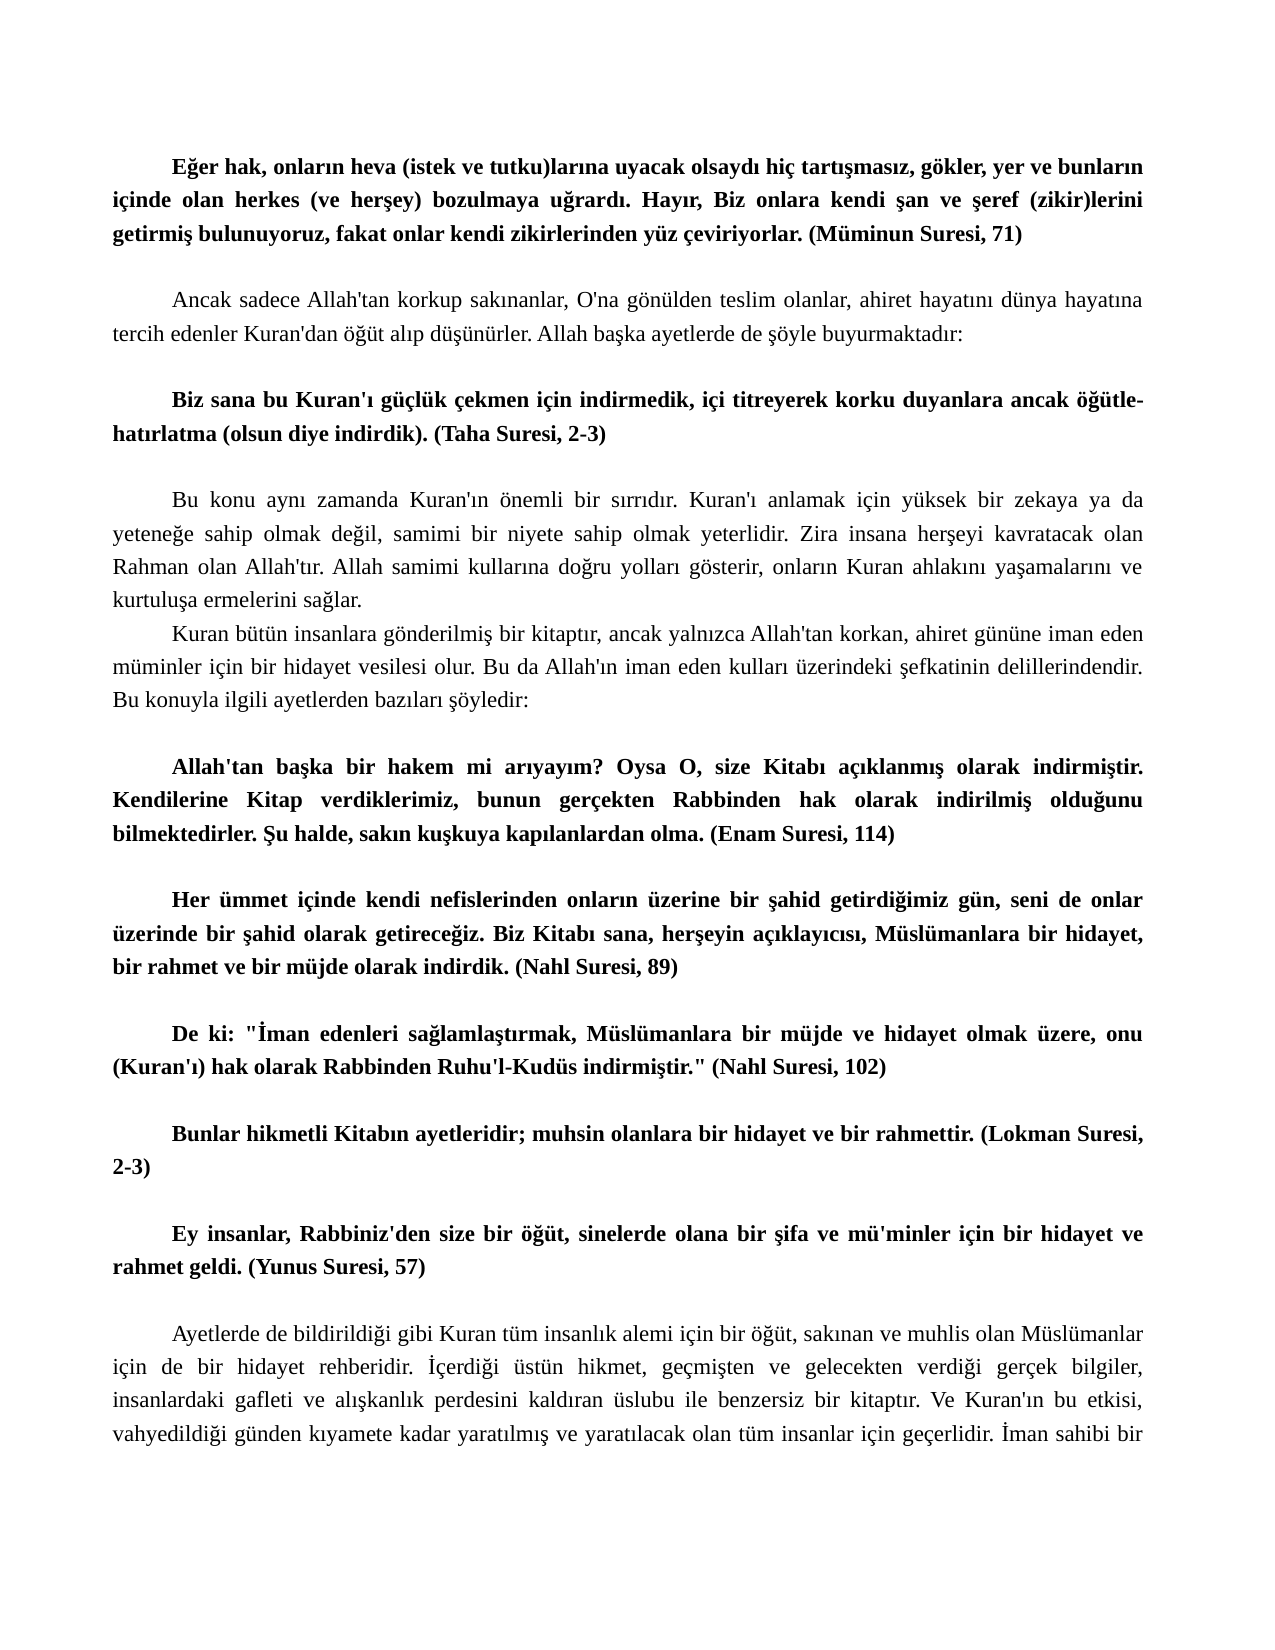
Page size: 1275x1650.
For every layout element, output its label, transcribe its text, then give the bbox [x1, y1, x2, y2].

text Eğer hak, onların heva (istek ve tutku)larına uyacak olsaydı hiç tartışmasız, gökler, yer ve bunların içinde olan herkes (ve herşey) bozulmaya uğrardı. Hayır, Biz onlara kendi şan ve şeref (zikir)lerini getirmiş bulunuyoruz, fakat onlar kendi zikirlerinden yüz çeviriyorlar. (Müminun Suresi, 71) [112, 148, 1145, 248]
text Bu konu aynı zamanda Kuran'ın önemli bir sırrıdır. Kuran'ı anlamak için yüksek bir zekaya ya da yeteneğe sahip olmak değil, samimi bir niyete sahip olmak yeterlidir. Zira insana herşeyi kavratacak olan Rahman olan Allah'tır. Allah samimi kullarına doğru yolları gösterir, onların Kuran ahlakını yaşamalarını ve kurtuluşa ermelerini sağlar. [112, 481, 1145, 614]
text Ancak sadece Allah'tan korkup sakınanlar, O'na gönülden teslim olanlar, ahiret hayatını dünya hayatına tercih edenler Kuran'dan öğüt alıp düşünürler. Allah başka ayetlerde de şöyle buyurmaktadır: [112, 281, 1145, 348]
text Kuran bütün insanlara gönderilmiş bir kitaptır, ancak yalnızca Allah'tan korkan, ahiret gününe iman eden müminler için bir hidayet vesilesi olur. Bu da Allah'ın iman eden kulları üzerindeki şefkatinin delillerindendir. Bu konuyla ilgili ayetlerden bazıları şöyledir: [112, 614, 1145, 714]
text Ayetlerde de bildirildiği gibi Kuran tüm insanlık alemi için bir öğüt, sakınan ve muhlis olan Müslümanlar için de bir hidayet rehberidir. İçerdiği üstün hikmet, geçmişten ve gelecekten verdiği gerçek bilgiler, insanlardaki gafleti ve alışkanlık perdesini kaldıran üslubu ile benzersiz bir kitaptır. Ve Kuran'ın bu etkisi, vahyedildiği günden kıyamete kadar yaratılmış ve yaratılacak olan tüm insanlar için geçerlidir. İman sahibi bir [112, 1314, 1145, 1448]
text Ey insanlar, Rabbiniz'den size bir öğüt, sinelerde olana bir şifa ve mü'minler için bir hidayet ve rahmet geldi. (Yunus Suresi, 57) [112, 1214, 1145, 1281]
text De ki: "İman edenleri sağlamlaştırmak, Müslümanlara bir müjde ve hidayet olmak üzere, onu (Kuran'ı) hak olarak Rabbinden Ruhu'l-Kudüs indirmiştir." (Nahl Suresi, 102) [112, 1014, 1145, 1081]
text Her ümmet içinde kendi nefislerinden onların üzerine bir şahid getirdiğimiz gün, seni de onlar üzerinde bir şahid olarak getireceğiz. Biz Kitabı sana, herşeyin açıklayıcısı, Müslümanlara bir hidayet, bir rahmet ve bir müjde olarak indirdik. (Nahl Suresi, 89) [112, 881, 1145, 981]
text Biz sana bu Kuran'ı güçlük çekmen için indirmedik, içi titreyerek korku duyanlara ancak öğütle-hatırlatma (olsun diye indirdik). (Taha Suresi, 2-3) [112, 381, 1145, 448]
text Allah'tan başka bir hakem mi arıyayım? Oysa O, size Kitabı açıklanmış olarak indirmiştir. Kendilerine Kitap verdiklerimiz, bunun gerçekten Rabbinden hak olarak indirilmiş olduğunu bilmektedirler. Şu halde, sakın kuşkuya kapılanlardan olma. (Enam Suresi, 114) [112, 748, 1145, 848]
text Bunlar hikmetli Kitabın ayetleridir; muhsin olanlara bir hidayet ve bir rahmettir. (Lokman Suresi, 2-3) [112, 1114, 1145, 1181]
